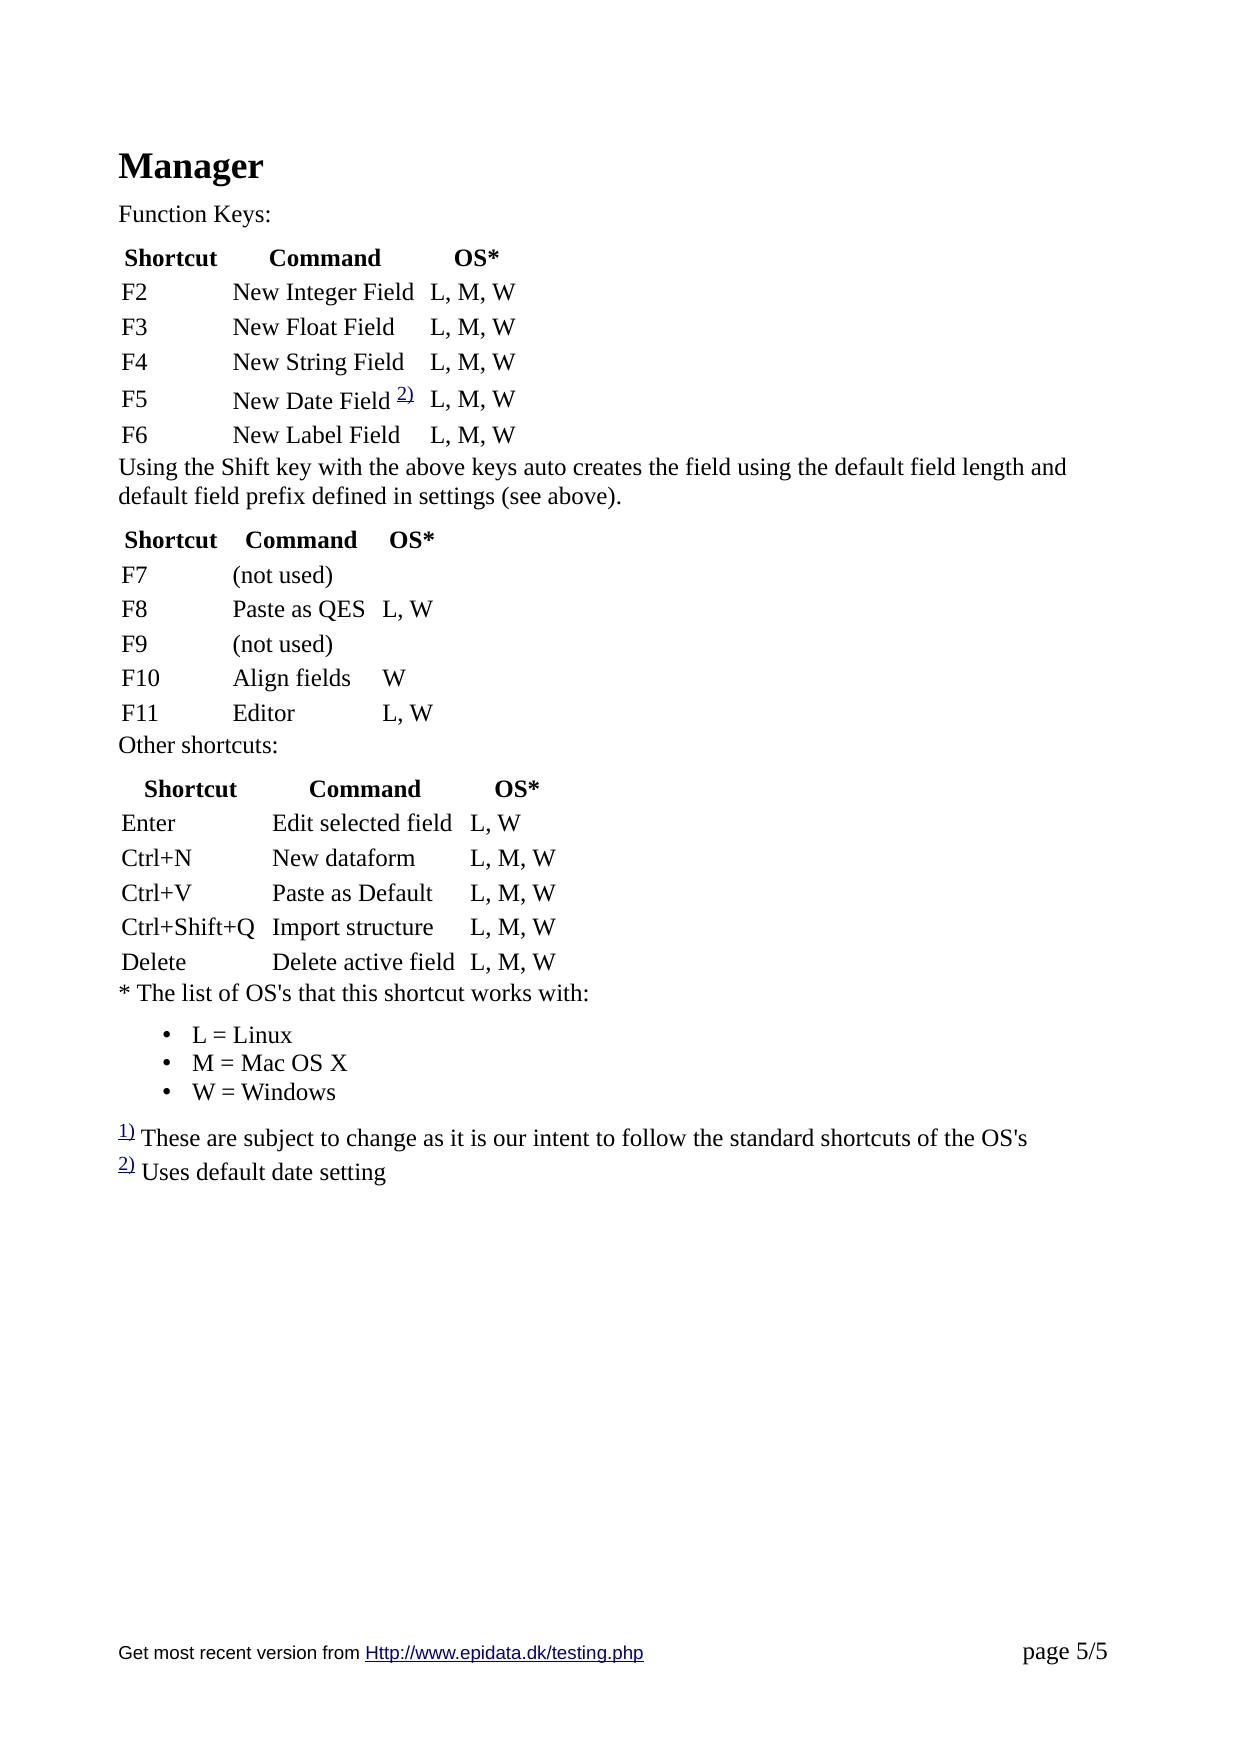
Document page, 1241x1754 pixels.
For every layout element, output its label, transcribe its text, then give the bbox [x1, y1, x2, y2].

table_header OS* [379, 522, 451, 557]
table_header OS* [427, 240, 533, 274]
table_cell Import structure [269, 909, 467, 944]
table_cell F4 [118, 344, 229, 378]
table_cell New String Field [229, 344, 427, 378]
table_cell Delete [118, 944, 269, 978]
table_cell Ctrl+Shift+Q [118, 909, 269, 944]
table_cell L, M, W [427, 309, 533, 344]
table_cell New Label Field [229, 418, 427, 452]
list L = Linux [162, 1020, 1122, 1048]
list W = Windows [162, 1077, 1122, 1106]
text 1) These are subject to change as it is our intent to follow the standard shortcuts of the OS's [118, 1118, 1122, 1152]
table_cell [379, 626, 451, 661]
table_cell Enter [118, 806, 269, 840]
table_cell W [379, 661, 451, 695]
text 2) Uses default date setting [118, 1152, 1122, 1186]
table_cell [379, 557, 451, 591]
table_cell F7 [118, 557, 229, 591]
table_cell Align fields [229, 661, 379, 695]
table_header OS* [467, 771, 573, 806]
table_cell L, M, W [427, 344, 533, 378]
table_cell New Float Field [229, 309, 427, 344]
table_cell L, M, W [467, 944, 573, 978]
text Function Keys: [118, 199, 1122, 227]
table_cell New Integer Field [229, 275, 427, 309]
table_cell Ctrl+V [118, 875, 269, 909]
table_cell L, M, W [467, 875, 573, 909]
table_cell Paste as QES [229, 591, 379, 626]
list M = Mac OS X [162, 1048, 1122, 1077]
table_cell F2 [118, 275, 229, 309]
table_cell New Date Field 2) [229, 378, 427, 418]
table_cell L, M, W [467, 840, 573, 875]
text * The list of OS's that this shortcut works with: [118, 978, 1122, 1007]
table_cell New dataform [269, 840, 467, 875]
table_header Command [229, 240, 427, 274]
table_cell L, M, W [467, 909, 573, 944]
table_header Command [269, 771, 467, 806]
table_cell F6 [118, 418, 229, 452]
table_cell F10 [118, 661, 229, 695]
table_cell (not used) [229, 557, 379, 591]
text Using the Shift key with the above keys auto creates the field using the default field length and default field prefix defined in settings (see above). [118, 452, 1122, 510]
table_cell L, M, W [427, 418, 533, 452]
table_cell Paste as Default [269, 875, 467, 909]
table_cell L, W [467, 806, 573, 840]
table_cell Editor [229, 695, 379, 730]
table_cell Ctrl+N [118, 840, 269, 875]
table_cell L, W [379, 591, 451, 626]
table_cell L, W [379, 695, 451, 730]
table_header Shortcut [118, 522, 229, 557]
table_cell L, M, W [427, 275, 533, 309]
table_cell F11 [118, 695, 229, 730]
text Other shortcuts: [118, 730, 1122, 758]
table_cell F3 [118, 309, 229, 344]
table_cell F9 [118, 626, 229, 661]
table_header Shortcut [118, 240, 229, 274]
table_header Shortcut [118, 771, 269, 806]
subtitle Manager [118, 143, 1122, 186]
table_header Command [229, 522, 379, 557]
table_cell L, M, W [427, 378, 533, 418]
table_cell (not used) [229, 626, 379, 661]
table_cell F5 [118, 378, 229, 418]
table_cell Delete active field [269, 944, 467, 978]
table_cell F8 [118, 591, 229, 626]
table_cell Edit selected field [269, 806, 467, 840]
